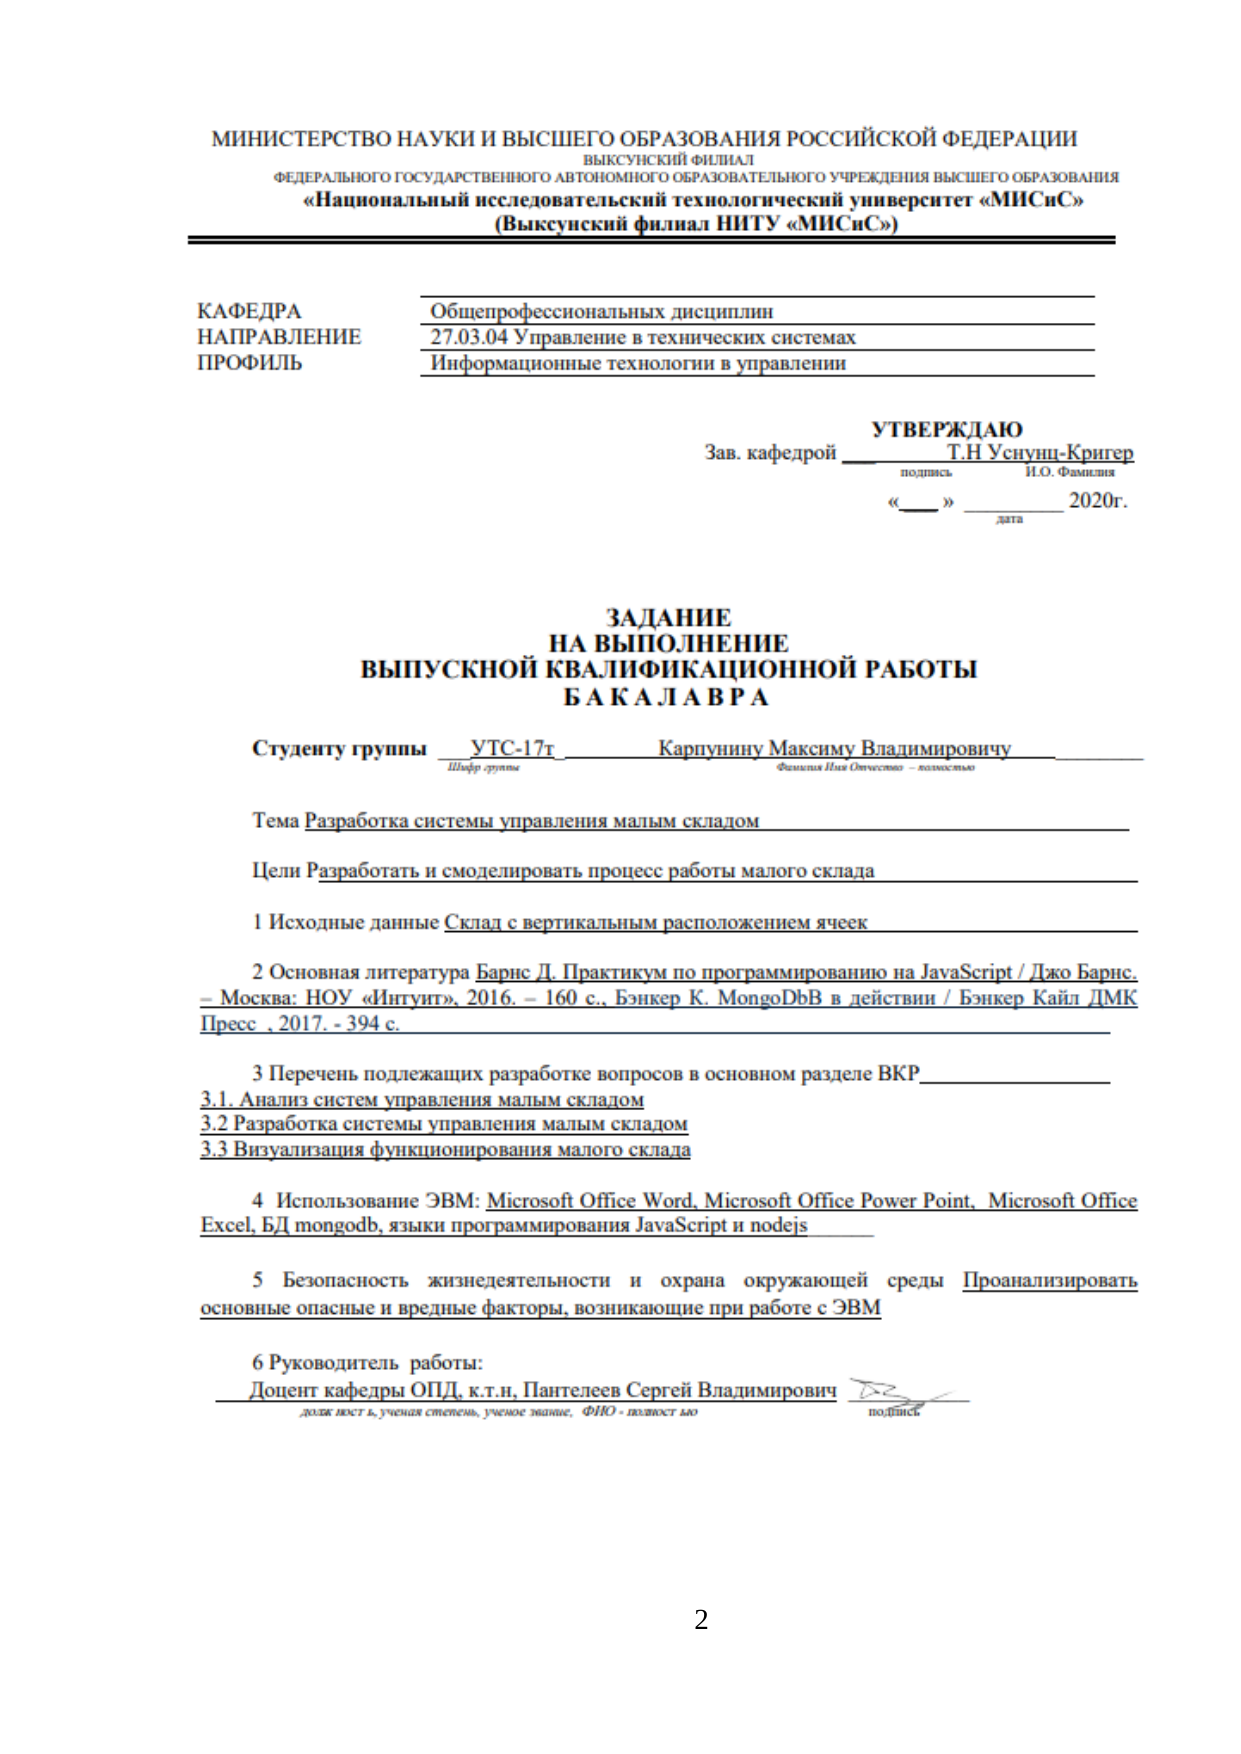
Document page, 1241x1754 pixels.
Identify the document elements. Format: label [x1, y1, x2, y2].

picture [178, 119, 1147, 1504]
